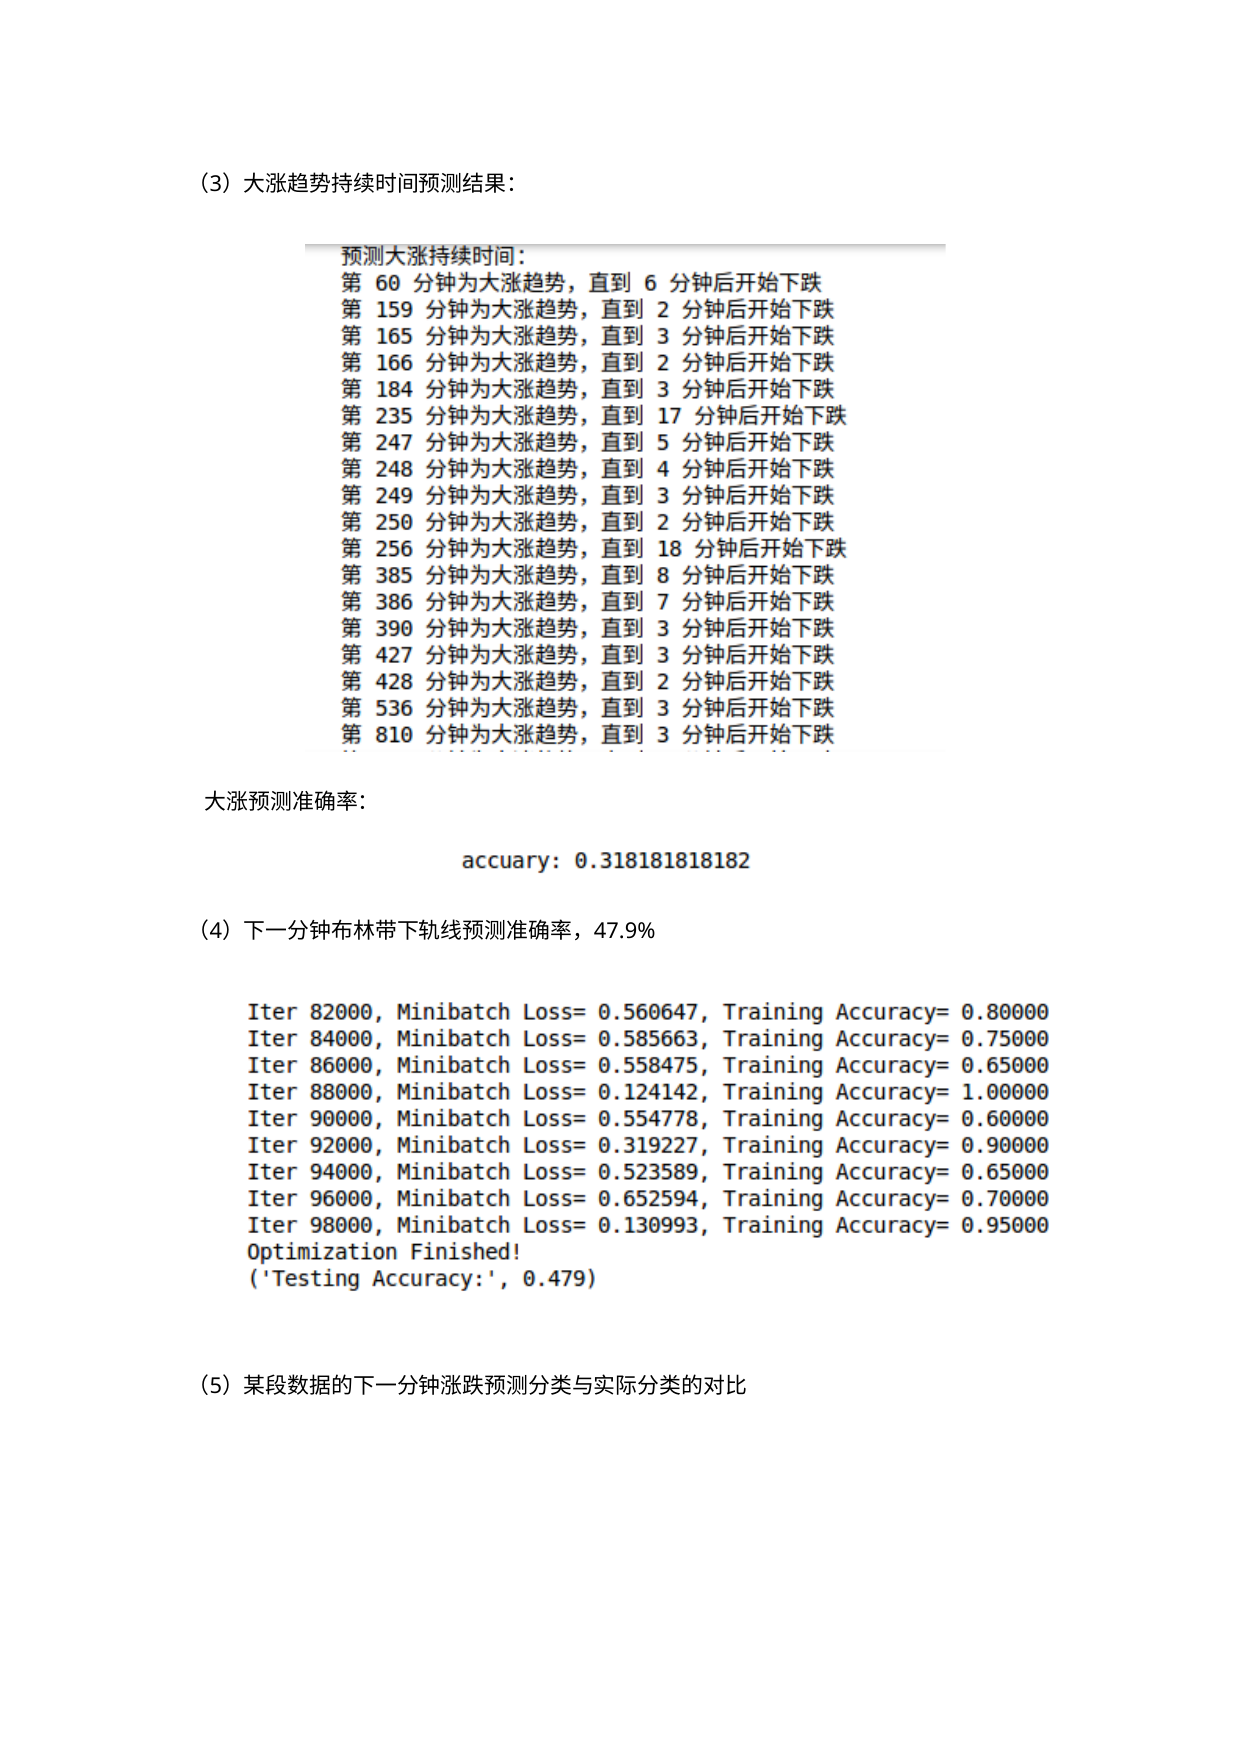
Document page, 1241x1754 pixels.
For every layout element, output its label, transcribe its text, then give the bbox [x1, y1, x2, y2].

text （5）某段数据的下一分钟涨跌预测分类与实际分类的对比 [187, 1364, 1053, 1397]
picture [443, 840, 824, 892]
text （4）下一分钟布林带下轨线预测准确率，47.9% [187, 909, 1053, 942]
picture [231, 1001, 1074, 1302]
picture [305, 244, 946, 752]
text （3）大涨趋势持续时间预测结果： [187, 162, 1053, 194]
text 大涨预测准确率： [187, 779, 1053, 812]
